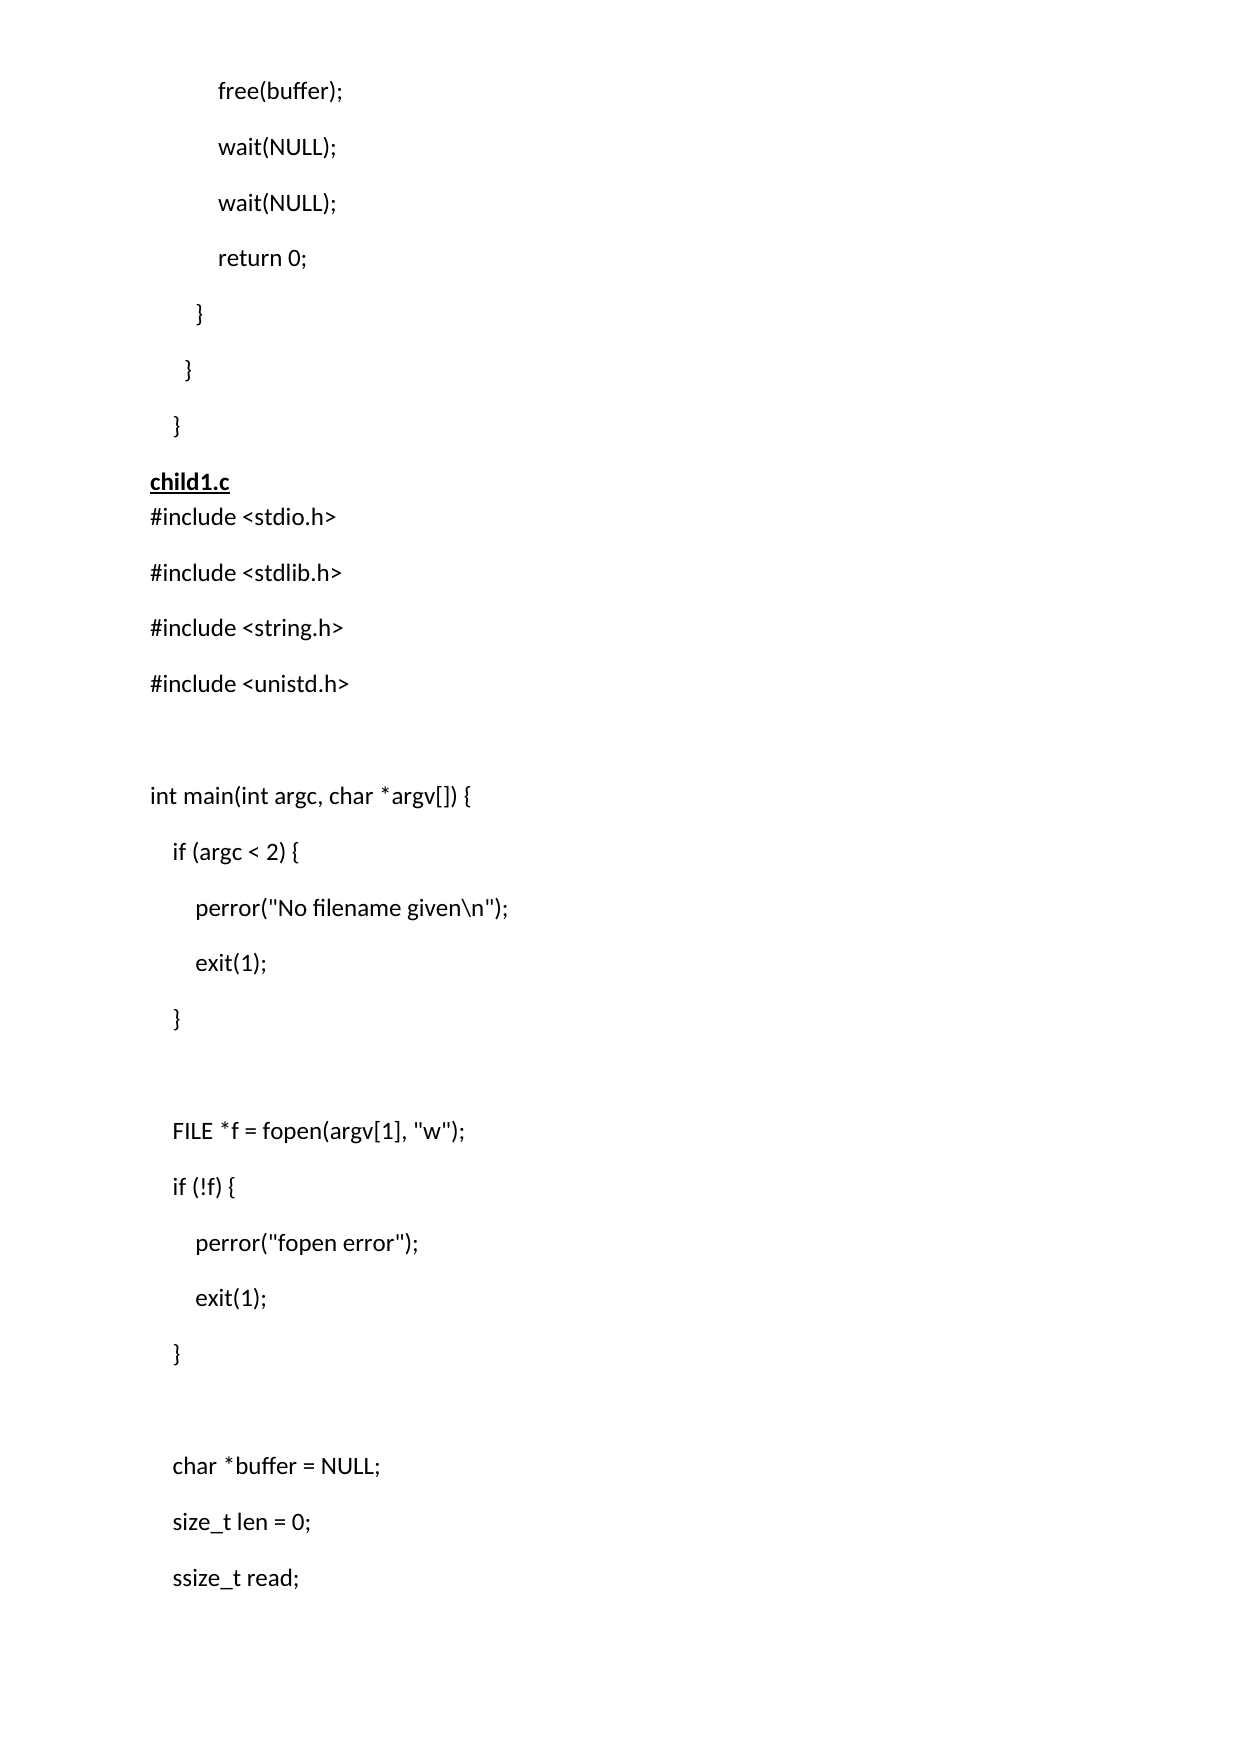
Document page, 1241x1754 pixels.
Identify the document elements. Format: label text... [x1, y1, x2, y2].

text if (argc < 2) { [150, 836, 1147, 866]
text size_t len = 0; [150, 1506, 1147, 1536]
text } [150, 1338, 1147, 1369]
text return 0; [150, 242, 1147, 273]
text #include <unistd.h> [150, 668, 1147, 699]
text } [150, 298, 1147, 329]
text wait(NULL); [150, 131, 1147, 161]
text wait(NULL); [150, 187, 1147, 217]
text char *buffer = NULL; [150, 1450, 1147, 1481]
text exit(1); [150, 947, 1147, 978]
text int main(int argc, char *argv[]) { [150, 780, 1147, 811]
text if (!f) { [150, 1171, 1147, 1201]
text perror("No filename given\n"); [150, 892, 1147, 922]
text } [150, 410, 1147, 441]
text perror("fopen error"); [150, 1227, 1147, 1257]
text child1.c #include <stdio.h> [150, 466, 1147, 531]
text } [150, 1003, 1147, 1034]
text #include <string.h> [150, 612, 1147, 643]
text exit(1); [150, 1282, 1147, 1313]
text #include <stdlib.h> [150, 557, 1147, 587]
text ssize_t read; [150, 1562, 1147, 1592]
text } [150, 354, 1147, 385]
text FILE *f = fopen(argv[1], "w"); [150, 1115, 1147, 1146]
text free(buffer); [150, 75, 1147, 106]
